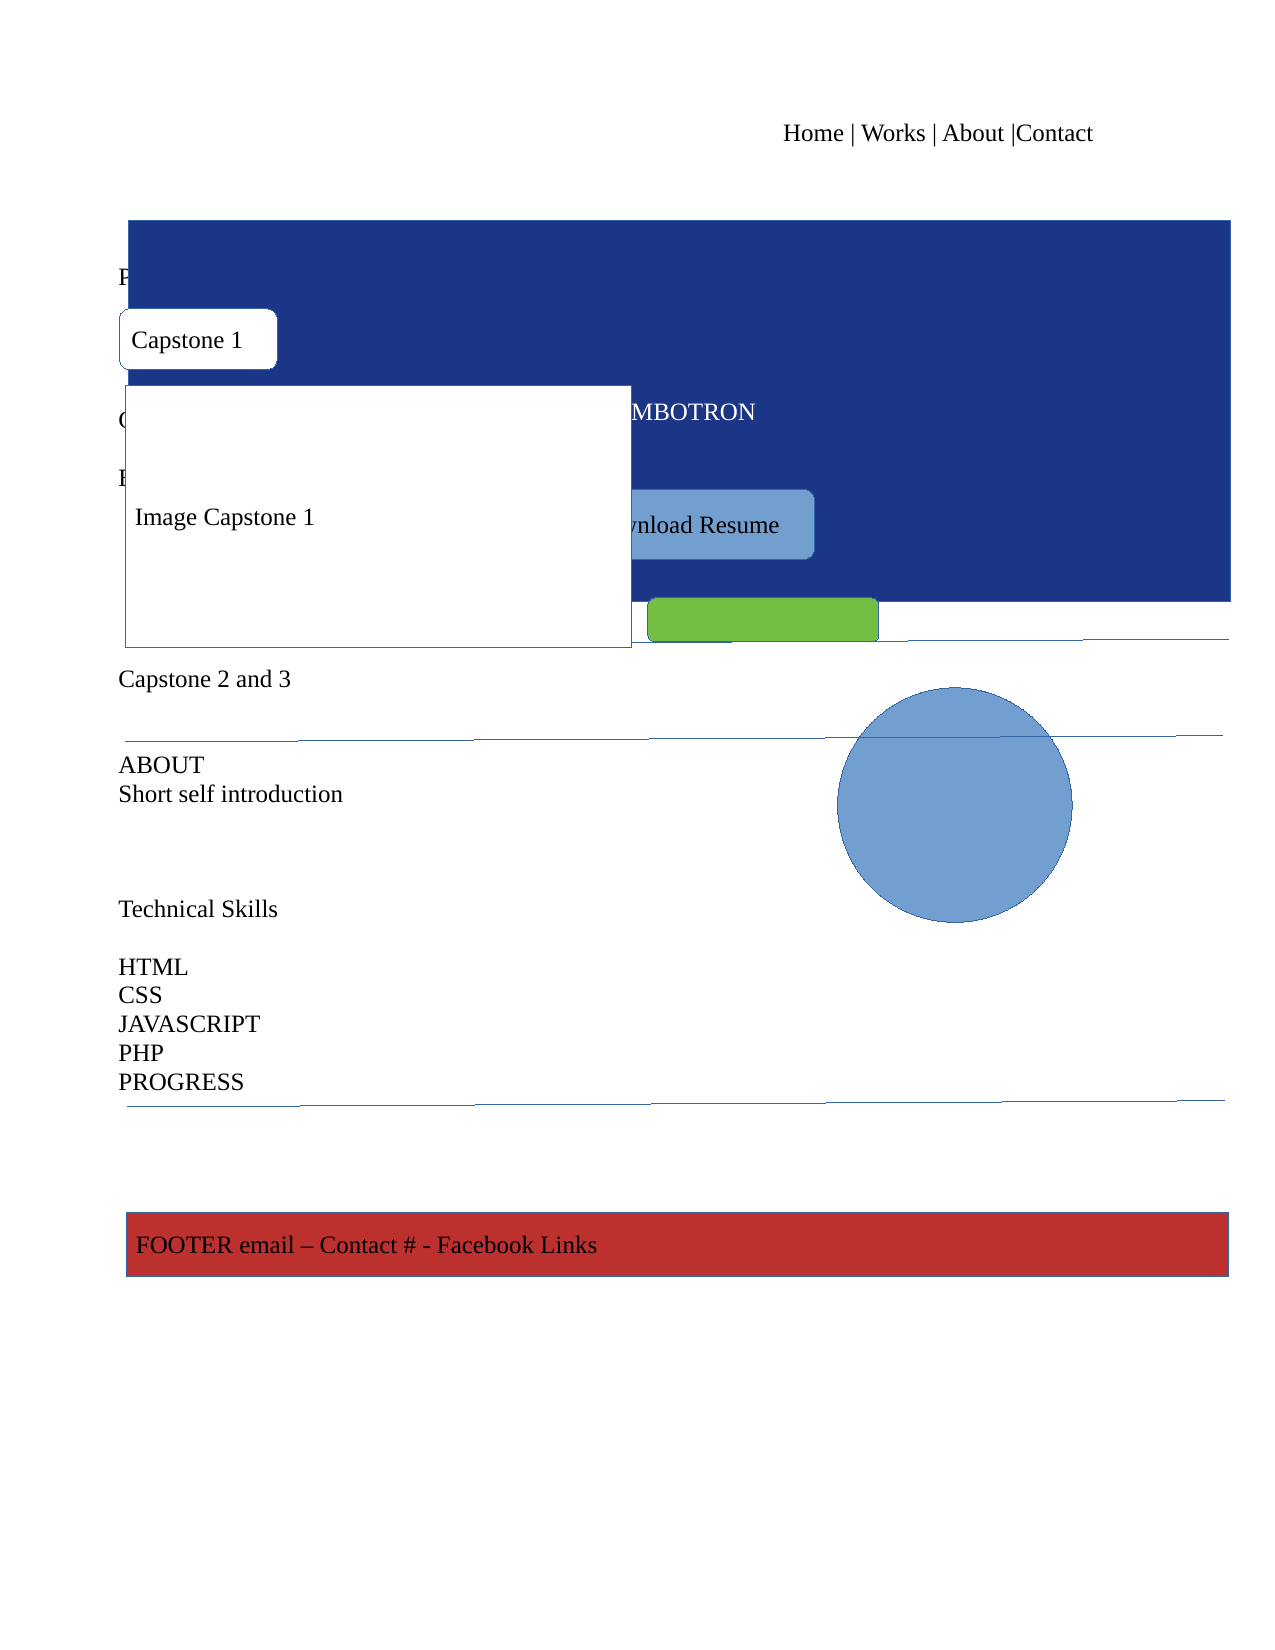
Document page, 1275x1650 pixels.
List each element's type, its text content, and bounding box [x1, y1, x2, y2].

text JAVASCRIPT [118, 1009, 1157, 1038]
text JUMBOTRON [632, 397, 1221, 425]
text Home | Works | About |Contact [118, 118, 1157, 147]
text FOOTER email – Contact # - Facebook Links [136, 1230, 1219, 1259]
text [1070, 779, 1157, 808]
text Image Capstone 1 [134, 502, 623, 531]
text PROGRESS [118, 1067, 1157, 1096]
text ABOUT [118, 751, 850, 779]
text PHP [118, 1038, 1157, 1067]
text [964, 894, 1157, 923]
text HTML [118, 952, 1157, 981]
text CSS [118, 981, 1157, 1009]
text [1060, 751, 1157, 779]
text Capstone 1 [131, 325, 266, 353]
text Projects [118, 262, 128, 291]
text Short self introduction [118, 779, 840, 808]
text Technical Skills [118, 894, 946, 923]
text Capstone 2 and 3 [118, 664, 1157, 693]
